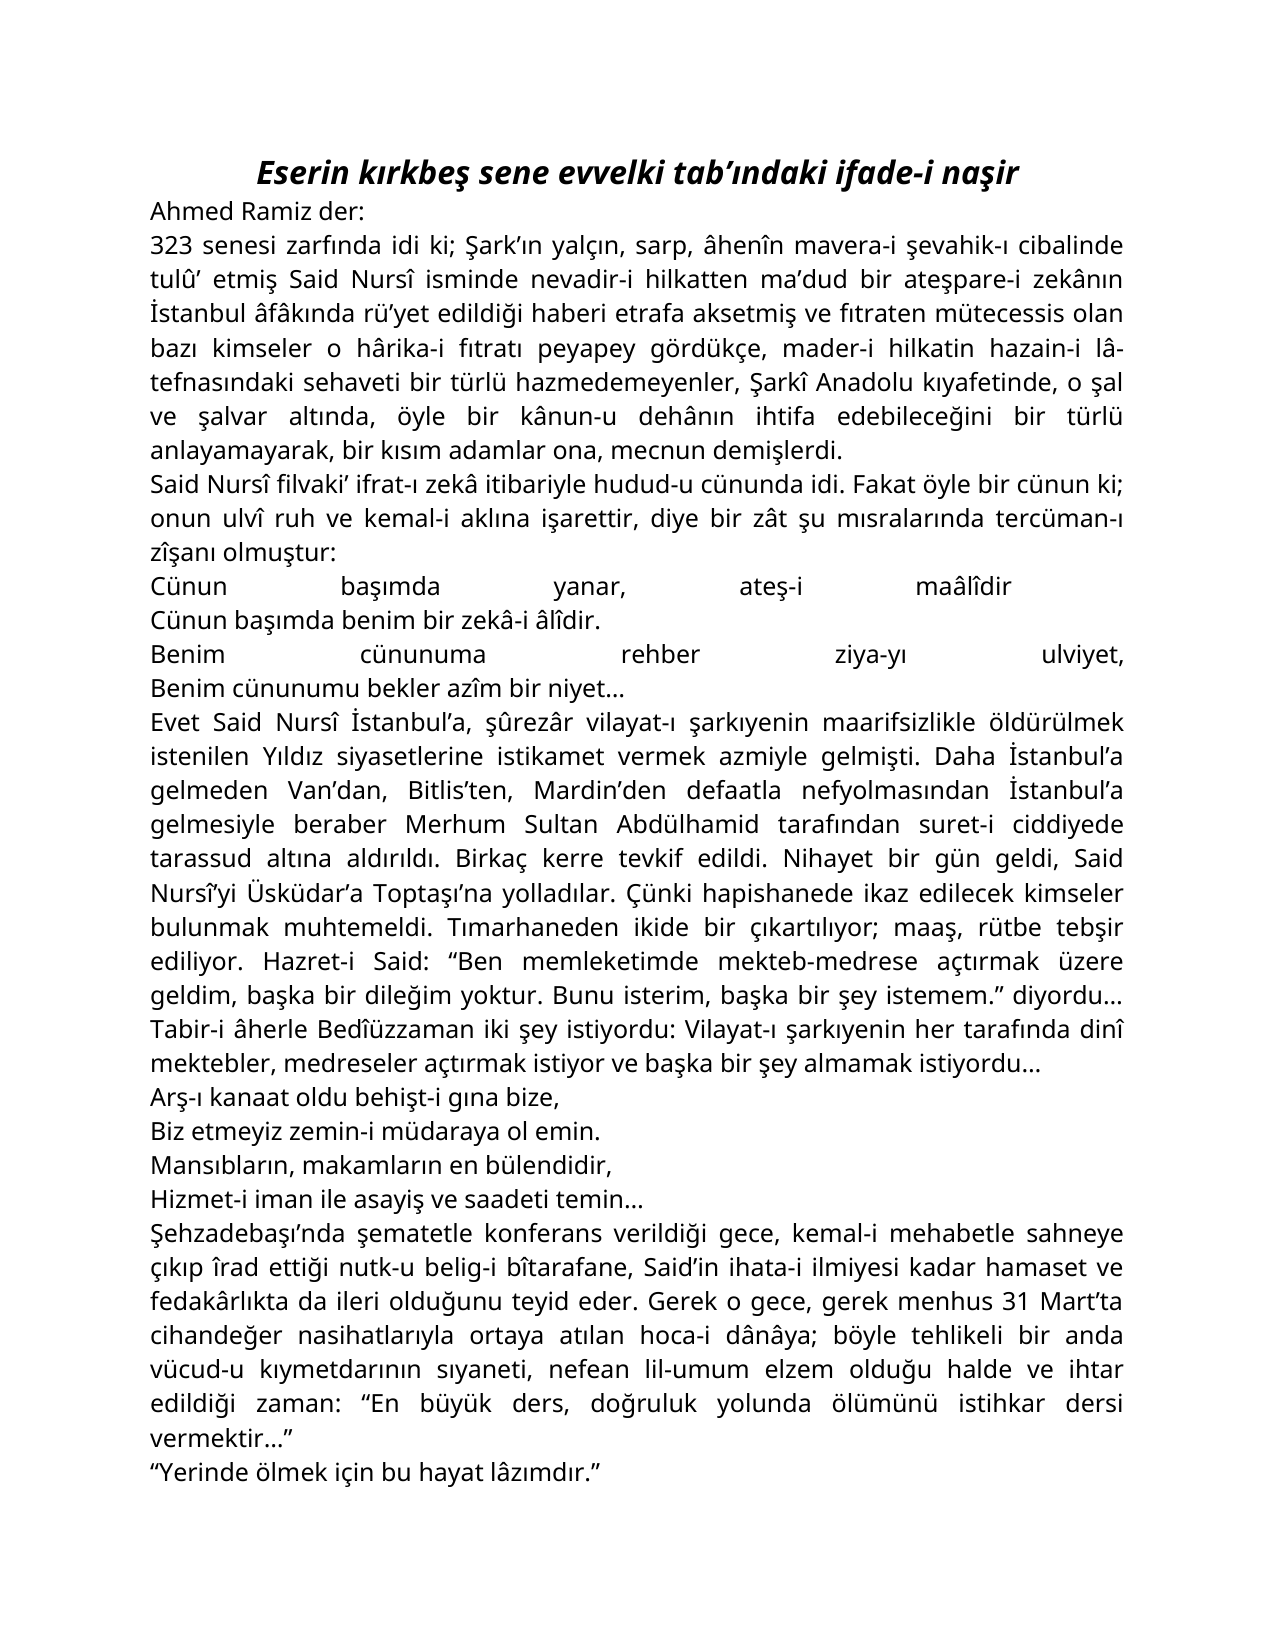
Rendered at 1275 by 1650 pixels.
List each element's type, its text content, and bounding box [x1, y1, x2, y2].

text Arş-ı kanaat oldu behişt-i gına bize, [150, 1079, 1125, 1114]
text Said Nursî filvaki’ ifrat-ı zekâ itibariyle hudud-u cünunda idi. Fakat öyle bir cünun ki; onun ulvî ruh ve kemal-i aklına işarettir, diye bir zât şu mısralarında tercüman-ı zîşanı olmuştur: [150, 466, 1125, 569]
subtitle Eserin kırkbeş sene evvelki tab’ındaki ifade-i naşir [150, 150, 1125, 194]
text Benim cünunuma rehber ziya-yı ulviyet, Benim cünunumu bekler azîm bir niyet… [150, 637, 1125, 705]
text 323 senesi zarfında idi ki; Şark’ın yalçın, sarp, âhenîn mavera-i şevahik-ı cibalinde tulû’ etmiş Said Nursî isminde nevadir-i hilkatten ma’dud bir ateşpare-i zekânın İstanbul âfâkında rü’yet edildiği haberi etrafa aksetmiş ve fıtraten mütecessis olan bazı kimseler o hârika-i fıtratı peyapey gördükçe, mader-i hilkatin hazain-i lâ-tefnasındaki sehaveti bir türlü hazmedemeyenler, Şarkî Anadolu kıyafetinde, o şal ve şalvar altında, öyle bir kânun-u dehânın ihtifa edebileceğini bir türlü anlayamayarak, bir kısım adamlar ona, mecnun demişlerdi. [150, 228, 1125, 466]
text Mansıbların, makamların en bülendidir, [150, 1148, 1125, 1182]
text Evet Said Nursî İstanbul’a, şûrezâr vilayat-ı şarkıyenin maarifsizlikle öldürülmek istenilen Yıldız siyasetlerine istikamet vermek azmiyle gelmişti. Daha İstanbul’a gelmeden Van’dan, Bitlis’ten, Mardin’den defaatla nefyolmasından İstanbul’a gelmesiyle beraber Merhum Sultan Abdülhamid tarafından suret-i ciddiyede tarassud altına aldırıldı. Birkaç kerre tevkif edildi. Nihayet bir gün geldi, Said Nursî’yi Üsküdar’a Toptaşı’na yolladılar. Çünki hapishanede ikaz edilecek kimseler bulunmak muhtemeldi. Tımarhaneden ikide bir çıkartılıyor; maaş, rütbe tebşir ediliyor. Hazret-i Said: “Ben memleketimde mekteb-medrese açtırmak üzere geldim, başka bir dileğim yoktur. Bunu isterim, başka bir şey istemem.” diyordu… Tabir-i âherle Bedîüzzaman iki şey istiyordu: Vilayat-ı şarkıyenin her tarafında dinî mektebler, medreseler açtırmak istiyor ve başka bir şey almamak istiyordu… [150, 705, 1125, 1079]
text Biz etmeyiz zemin-i müdaraya ol emin. [150, 1114, 1125, 1148]
text “Yerinde ölmek için bu hayat lâzımdır.” [150, 1454, 1125, 1488]
text Ahmed Ramiz der: [150, 194, 1125, 228]
text Şehzadebaşı’nda şematetle konferans verildiği gece, kemal-i mehabetle sahneye çıkıp îrad ettiği nutk-u belig-i bîtarafane, Said’in ihata-i ilmiyesi kadar hamaset ve fedakârlıkta da ileri olduğunu teyid eder. Gerek o gece, gerek menhus 31 Mart’ta cihandeğer nasihatlarıyla ortaya atılan hoca-i dânâya; böyle tehlikeli bir anda vücud-u kıymetdarının sıyaneti, nefean lil-umum elzem olduğu halde ve ihtar edildiği zaman: “En büyük ders, doğruluk yolunda ölümünü istihkar dersi vermektir…” [150, 1216, 1125, 1454]
text Hizmet-i iman ile asayiş ve saadeti temin… [150, 1182, 1125, 1216]
text Cünun başımda yanar, ateş-i maâlîdir Cünun başımda benim bir zekâ-i âlîdir. [150, 569, 1125, 637]
